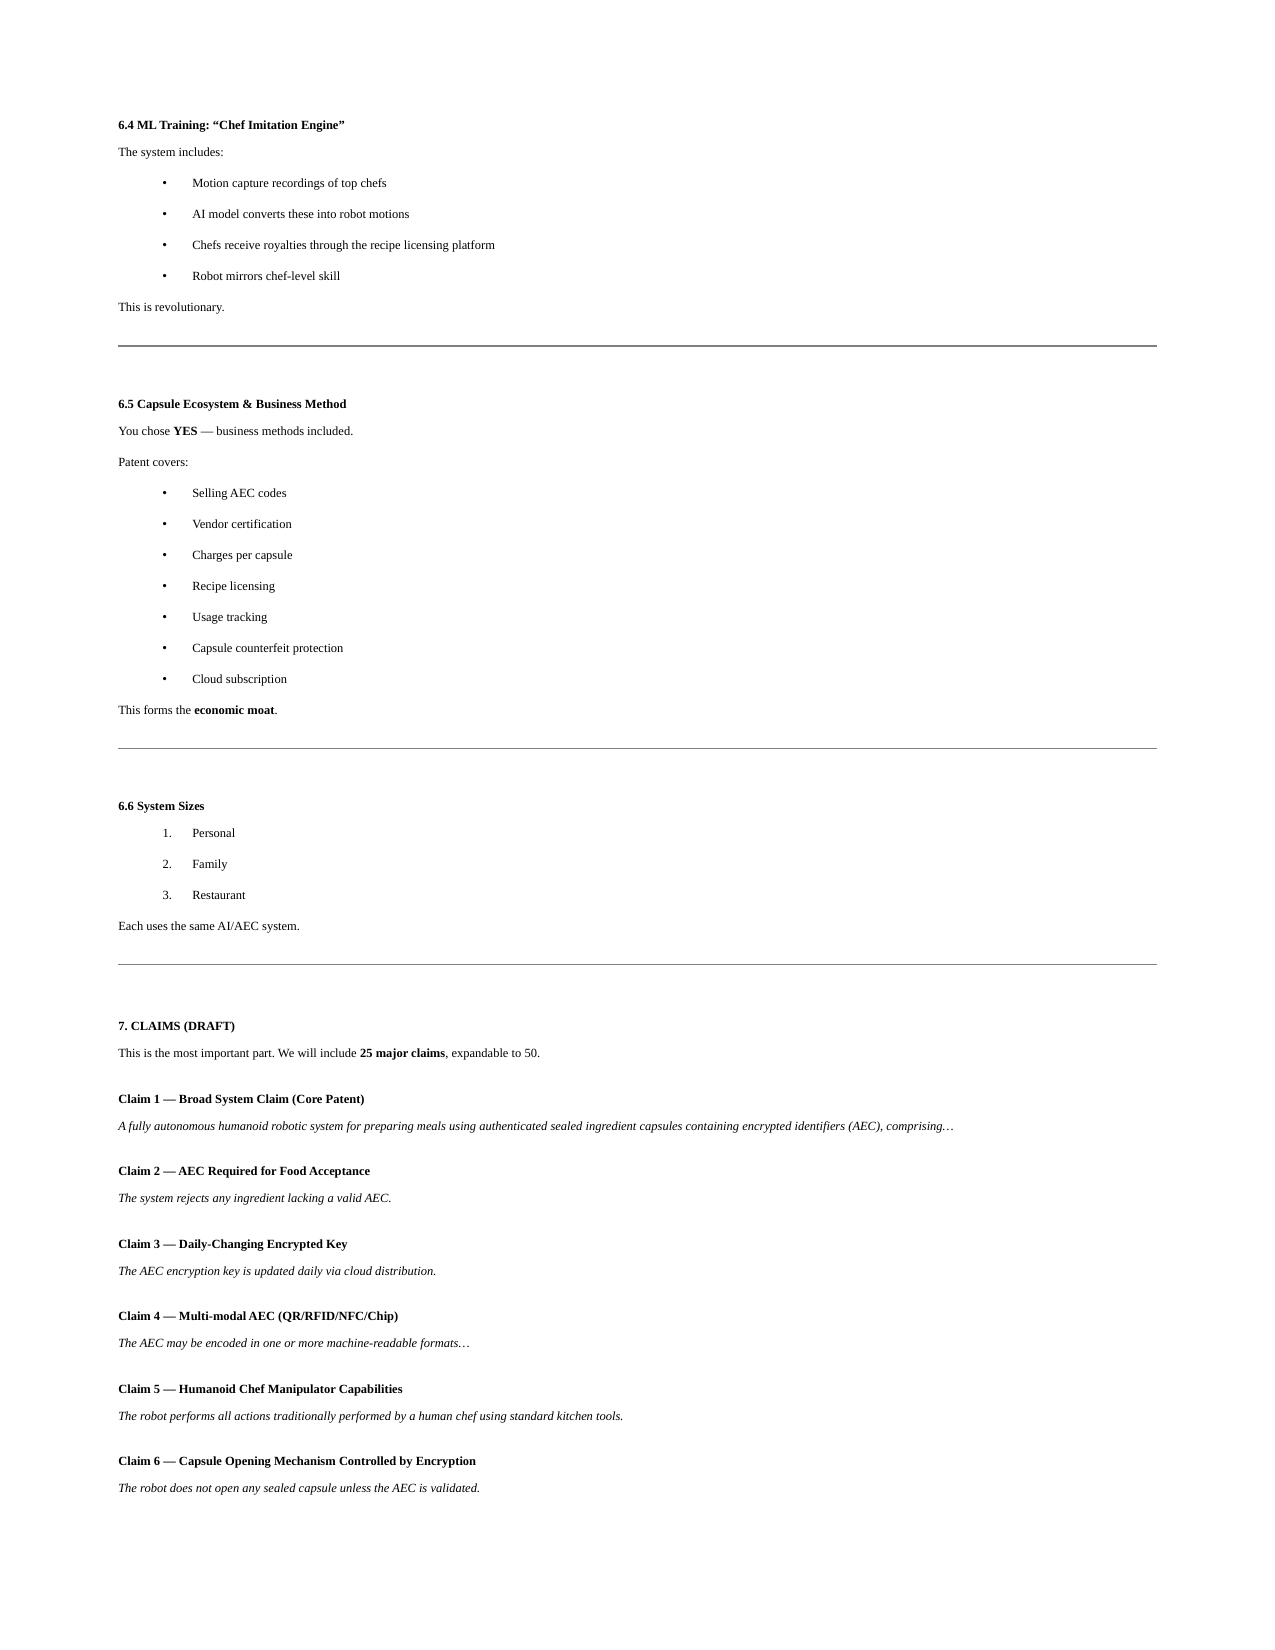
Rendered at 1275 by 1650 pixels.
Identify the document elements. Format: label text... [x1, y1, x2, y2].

text Each uses the same AI/AEC system. [118, 919, 1157, 933]
list Robot mirrors chef-level skill [162, 269, 1157, 283]
list Chefs receive royalties through the recipe licensing platform [162, 238, 1157, 252]
list Selling AEC codes [162, 485, 1157, 500]
text The system includes: [118, 145, 1157, 159]
list Personal [162, 826, 1157, 840]
subtitle Claim 6 — Capsule Opening Mechanism Controlled by Encryption [118, 1454, 1157, 1468]
subtitle 7. CLAIMS (DRAFT) [118, 1019, 1157, 1033]
subtitle Claim 2 — AEC Required for Food Acceptance [118, 1164, 1157, 1178]
list Family [162, 857, 1157, 871]
subtitle Claim 5 — Humanoid Chef Manipulator Capabilities [118, 1382, 1157, 1396]
text The system rejects any ingredient lacking a valid AEC. [118, 1191, 1157, 1205]
list Motion capture recordings of top chefs [162, 176, 1157, 190]
list Capsule counterfeit protection [162, 641, 1157, 655]
subtitle 6.6 System Sizes [118, 799, 1157, 813]
subtitle Claim 4 — Multi-modal AEC (QR/RFID/NFC/Chip) [118, 1309, 1157, 1323]
list Charges per capsule [162, 547, 1157, 562]
text You chose YES — business methods included. [118, 423, 1157, 438]
list Restaurant [162, 888, 1157, 902]
subtitle Claim 1 — Broad System Claim (Core Patent) [118, 1092, 1157, 1106]
text This forms the economic moat. [118, 703, 1157, 717]
text This is the most important part. We will include 25 major claims, expandable to 50. [118, 1046, 1157, 1060]
text The robot performs all actions traditionally performed by a human chef using standard kitchen tools. [118, 1408, 1157, 1423]
text Patent covers: [118, 454, 1157, 469]
list Vendor certification [162, 516, 1157, 531]
text The robot does not open any sealed capsule unless the AEC is validated. [118, 1481, 1157, 1495]
list Usage tracking [162, 609, 1157, 624]
list Recipe licensing [162, 578, 1157, 593]
list Cloud subscription [162, 672, 1157, 686]
text This is revolutionary. [118, 300, 1157, 314]
text A fully autonomous humanoid robotic system for preparing meals using authenticated sealed ingredient capsules containing encrypted identifiers (AEC), comprising… [118, 1118, 1157, 1133]
text The AEC encryption key is updated daily via cloud distribution. [118, 1263, 1157, 1278]
list AI model converts these into robot motions [162, 207, 1157, 221]
subtitle 6.4 ML Training: “Chef Imitation Engine” [118, 118, 1157, 132]
subtitle Claim 3 — Daily-Changing Encrypted Key [118, 1237, 1157, 1251]
subtitle 6.5 Capsule Ecosystem & Business Method [118, 396, 1157, 411]
text The AEC may be encoded in one or more machine-readable formats… [118, 1336, 1157, 1350]
